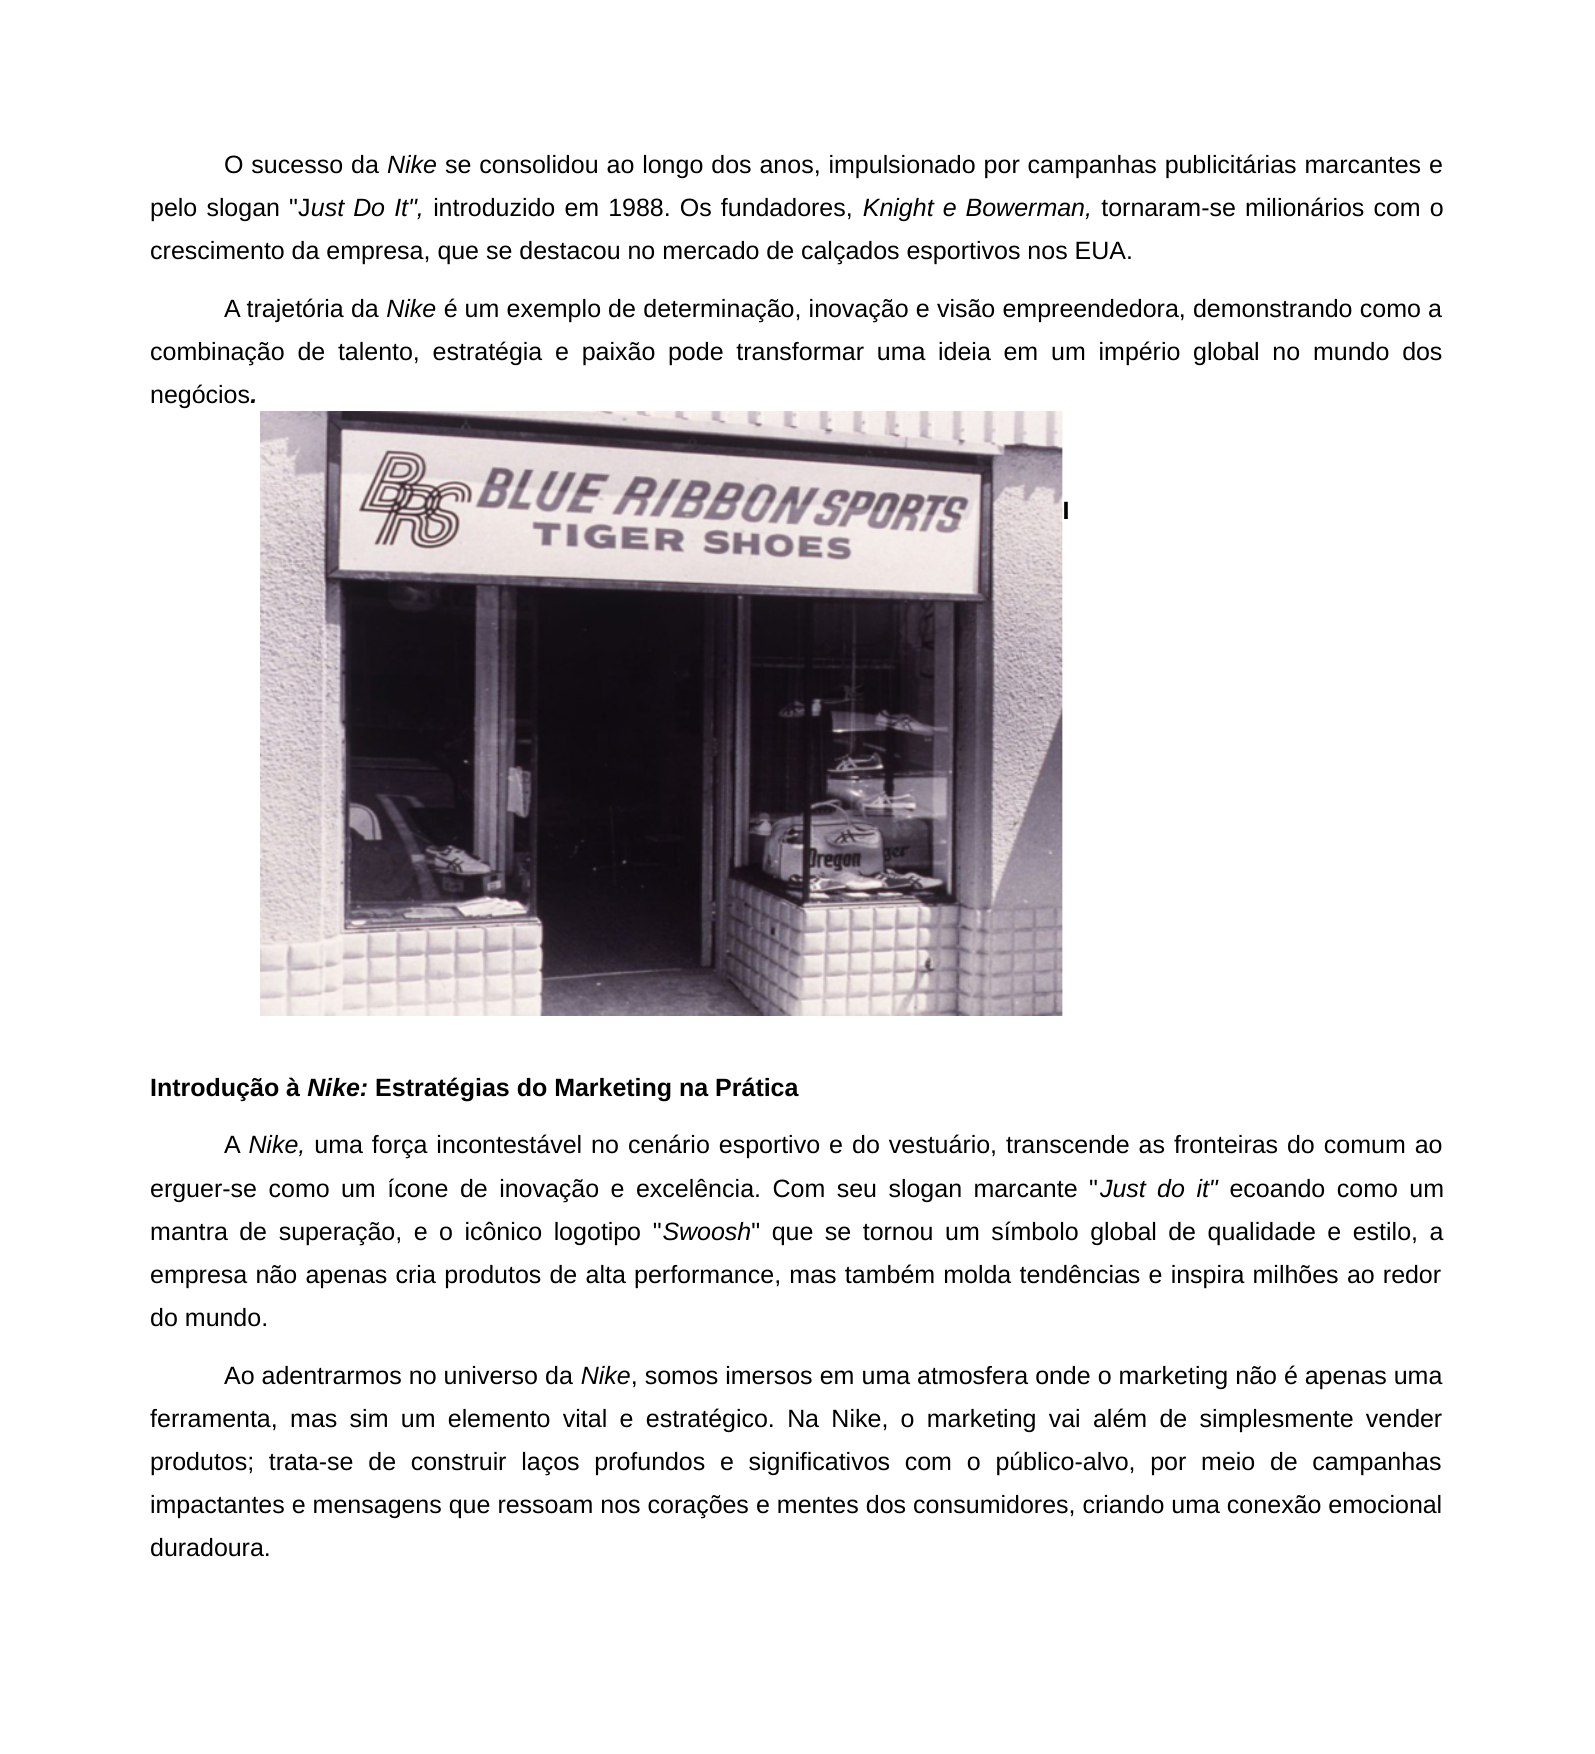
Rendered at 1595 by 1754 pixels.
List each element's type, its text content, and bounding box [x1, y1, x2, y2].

text O sucesso da Nike se consolidou ao longo dos anos, impulsionado por campanhas publicitárias marcantes e pelo slogan "Just Do It", introduzido em 1988. Os fundadores, Knight e Bowerman, tornaram-se milionários com o crescimento da empresa, que se destacou no mercado de calçados esportivos nos EUA. [150, 150, 1444, 265]
text I [1063, 496, 1444, 524]
text A trajetória da Nike é um exemplo de determinação, inovação e visão empreendedora, demonstrando como a combinação de talento, estratégia e paixão pode transformar uma ideia em um império global no mundo dos negócios. [150, 294, 1444, 409]
text Introdução à Nike: Estratégias do Marketing na Prática [150, 1073, 1444, 1101]
text [150, 496, 260, 524]
text A Nike, uma força incontestável no cenário esportivo e do vestuário, transcende as fronteiras do comum ao erguer-se como um ícone de inovação e excelência. Com seu slogan marcante "Just do it" ecoando como um mantra de superação, e o icônico logotipo "Swoosh" que se tornou um símbolo global de qualidade e estilo, a empresa não apenas cria produtos de alta performance, mas também molda tendências e inspira milhões ao redor do mundo. [150, 1130, 1444, 1332]
text Ao adentrarmos no universo da Nike, somos imersos em uma atmosfera onde o marketing não é apenas uma ferramenta, mas sim um elemento vital e estratégico. Na Nike, o marketing vai além de simplesmente vender produtos; trata-se de construir laços profundos e significativos com o público-alvo, por meio de campanhas impactantes e mensagens que ressoam nos corações e mentes dos consumidores, criando uma conexão emocional duradoura. [150, 1361, 1444, 1562]
picture [260, 411, 1063, 1016]
